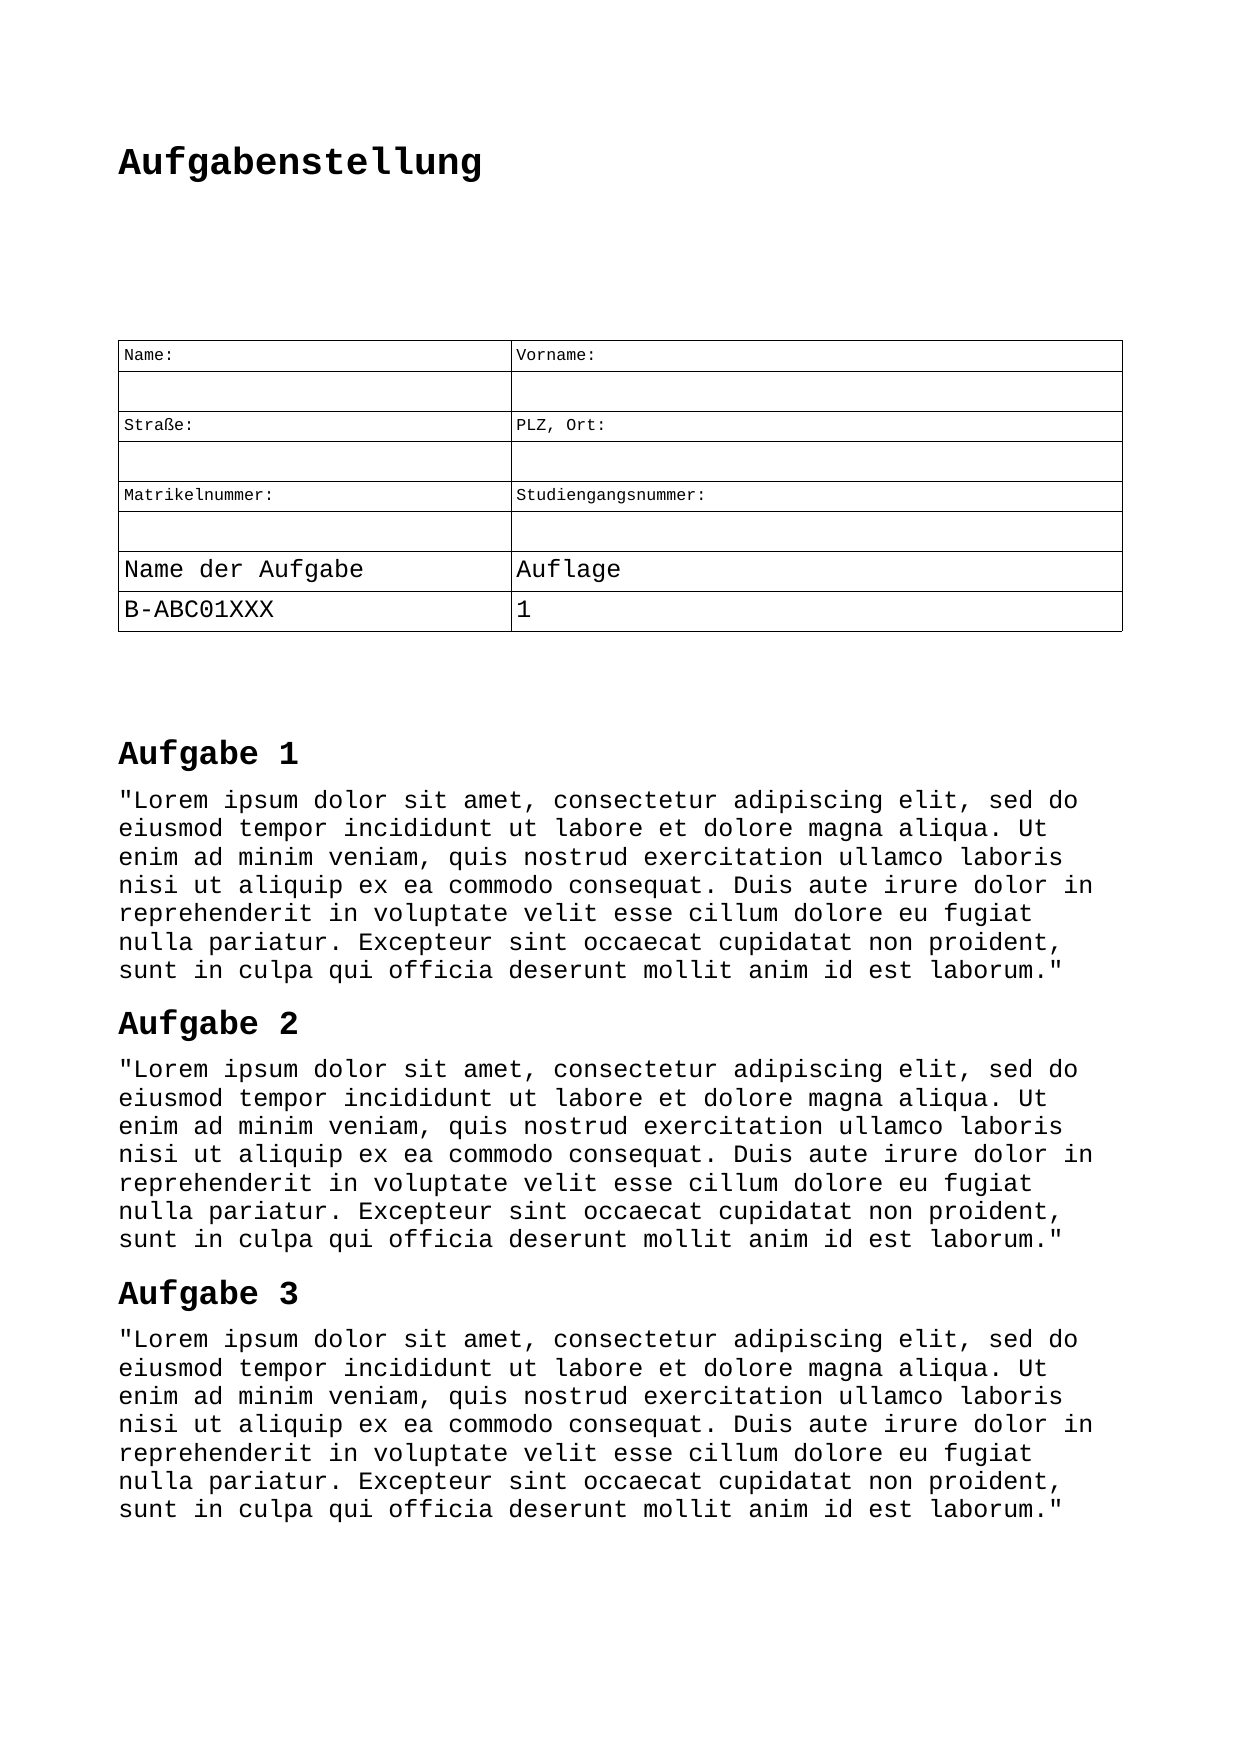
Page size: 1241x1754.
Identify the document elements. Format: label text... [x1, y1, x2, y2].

table_header Name: [119, 341, 511, 371]
table_cell B-ABC01XXX [119, 592, 511, 631]
text "Lorem ipsum dolor sit amet, consectetur adipiscing elit, sed do eiusmod tempor incididunt ut labore et dolore magna aliqua. Ut enim ad minim veniam, quis nostrud exercitation ullamco laboris nisi ut aliquip ex ea commodo consequat. Duis aute irure dolor in reprehenderit in voluptate velit esse cillum dolore eu fugiat nulla pariatur. Excepteur sint occaecat cupidatat non proident, sunt in culpa qui officia deserunt mollit anim id est laborum." [118, 1057, 1122, 1255]
table_cell Matrikelnummer: [119, 482, 511, 511]
subtitle Aufgabenstellung [118, 143, 1122, 186]
text "Lorem ipsum dolor sit amet, consectetur adipiscing elit, sed do eiusmod tempor incididunt ut labore et dolore magna aliqua. Ut enim ad minim veniam, quis nostrud exercitation ullamco laboris nisi ut aliquip ex ea commodo consequat. Duis aute irure dolor in reprehenderit in voluptate velit esse cillum dolore eu fugiat nulla pariatur. Excepteur sint occaecat cupidatat non proident, sunt in culpa qui officia deserunt mollit anim id est laborum." [118, 787, 1122, 986]
table_cell [512, 442, 1122, 481]
table_cell 1 [512, 592, 1122, 631]
table_header Vorname: [512, 341, 1122, 371]
table_cell PLZ, Ort: [512, 412, 1122, 441]
table_cell Studiengangsnummer: [512, 482, 1122, 511]
subtitle Aufgabe 3 [118, 1276, 1122, 1314]
table_cell [119, 442, 511, 481]
table_cell [119, 372, 511, 411]
table_cell Name der Aufgabe [119, 552, 511, 591]
table_cell [119, 512, 511, 551]
table_cell [512, 512, 1122, 551]
table_cell Auflage [512, 552, 1122, 591]
subtitle Aufgabe 2 [118, 1007, 1122, 1044]
text "Lorem ipsum dolor sit amet, consectetur adipiscing elit, sed do eiusmod tempor incididunt ut labore et dolore magna aliqua. Ut enim ad minim veniam, quis nostrud exercitation ullamco laboris nisi ut aliquip ex ea commodo consequat. Duis aute irure dolor in reprehenderit in voluptate velit esse cillum dolore eu fugiat nulla pariatur. Excepteur sint occaecat cupidatat non proident, sunt in culpa qui officia deserunt mollit anim id est laborum." [118, 1327, 1122, 1525]
table_cell Straße: [119, 412, 511, 441]
subtitle Aufgabe 1 [118, 737, 1122, 775]
table_cell [512, 372, 1122, 411]
